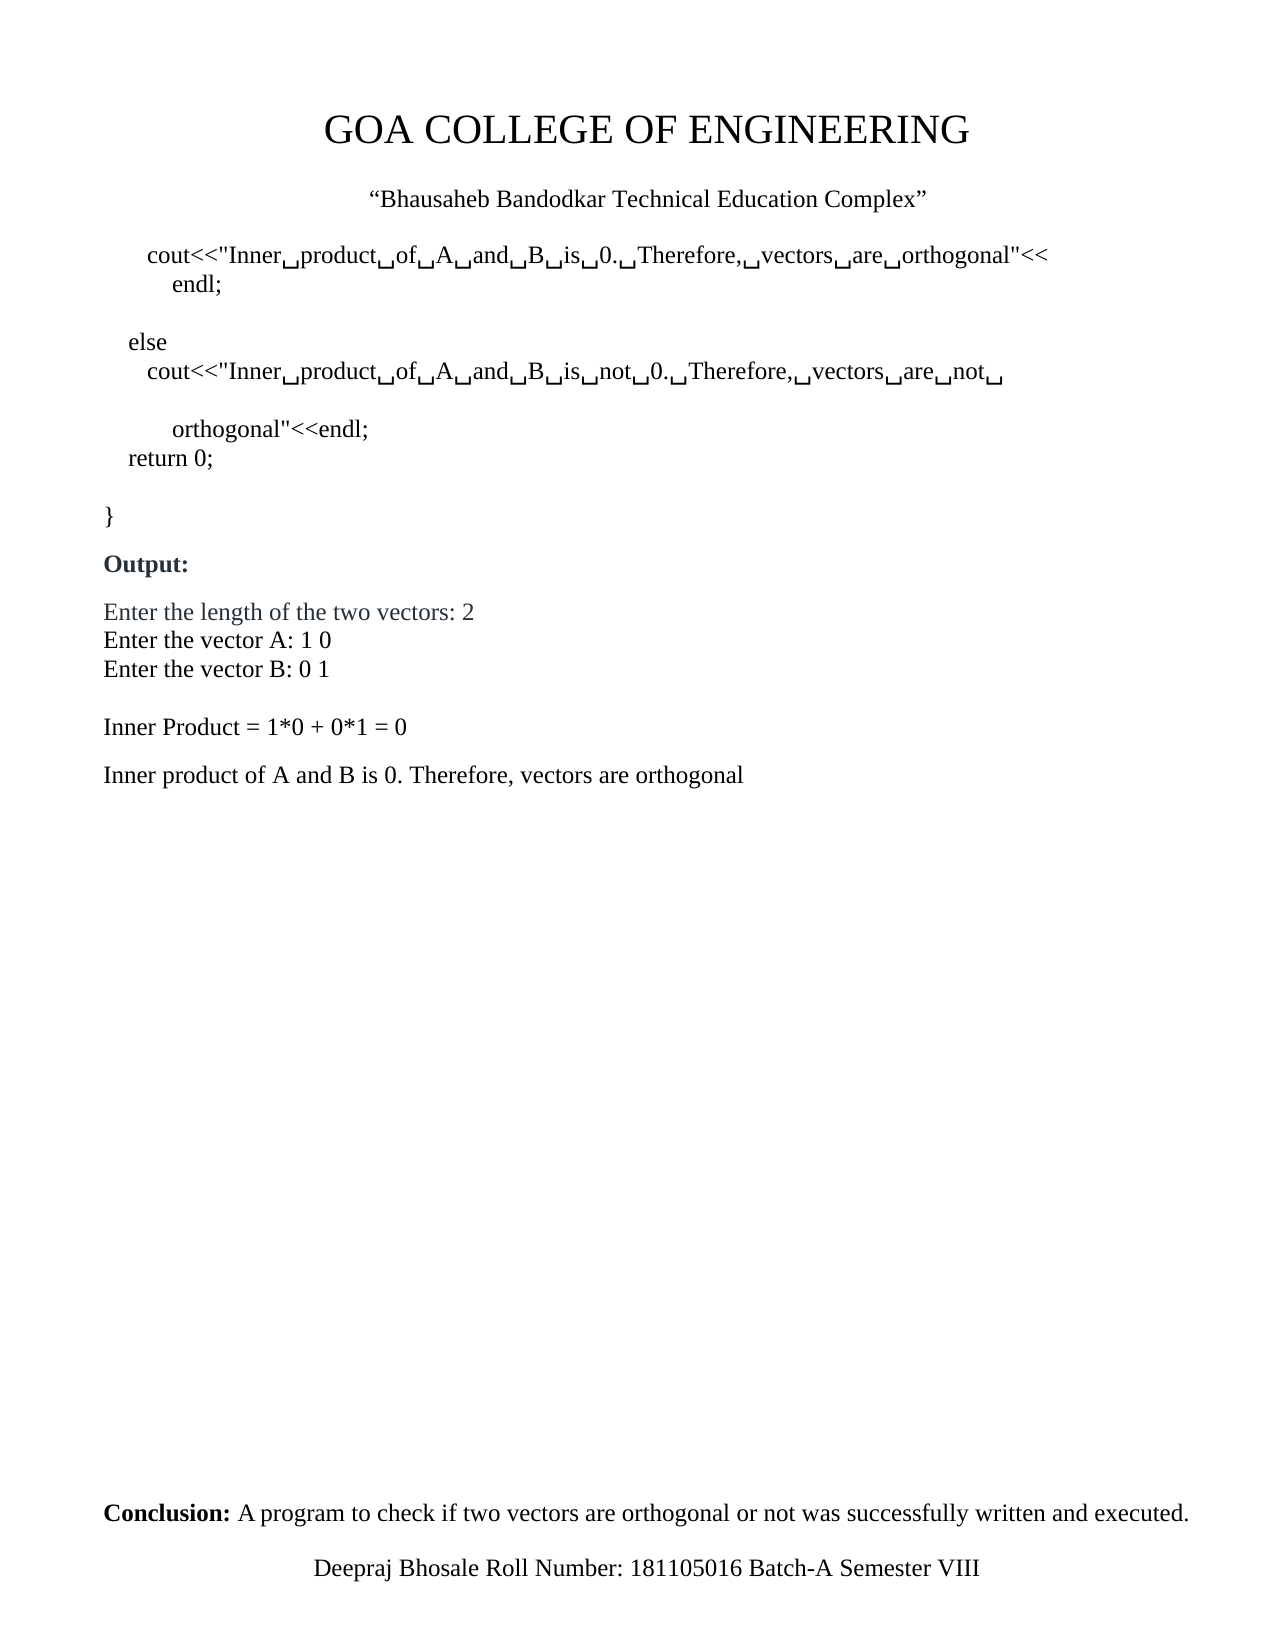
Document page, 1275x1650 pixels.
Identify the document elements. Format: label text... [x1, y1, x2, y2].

text Conclusion: A program to check if two vectors are orthogonal or not was successfully written and executed. [103, 1498, 1191, 1527]
text Inner Product = 1*0 + 0*1 = 0 [103, 712, 1191, 741]
text else [103, 327, 1191, 356]
text cout<<"Inner␣product␣of␣A␣and␣B␣is␣0.␣Therefore,␣vectors␣are␣orthogonal"<< [103, 240, 1191, 269]
text Enter the length of the two vectors: 2 [103, 597, 1191, 625]
text cout<<"Inner␣product␣of␣A␣and␣B␣is␣not␣0.␣Therefore,␣vectors␣are␣not␣ [103, 356, 1191, 385]
text orthogonal"<<endl; [103, 414, 1191, 443]
text Inner product of A and B is 0. Therefore, vectors are orthogonal [103, 760, 1191, 789]
text Enter the vector A: 1 0 [103, 625, 1191, 654]
text endl; [103, 269, 1191, 298]
text } [103, 501, 1191, 530]
text Enter the vector B: 0 1 [103, 654, 1191, 683]
text Output: [103, 549, 1191, 578]
text return 0; [103, 443, 1191, 472]
